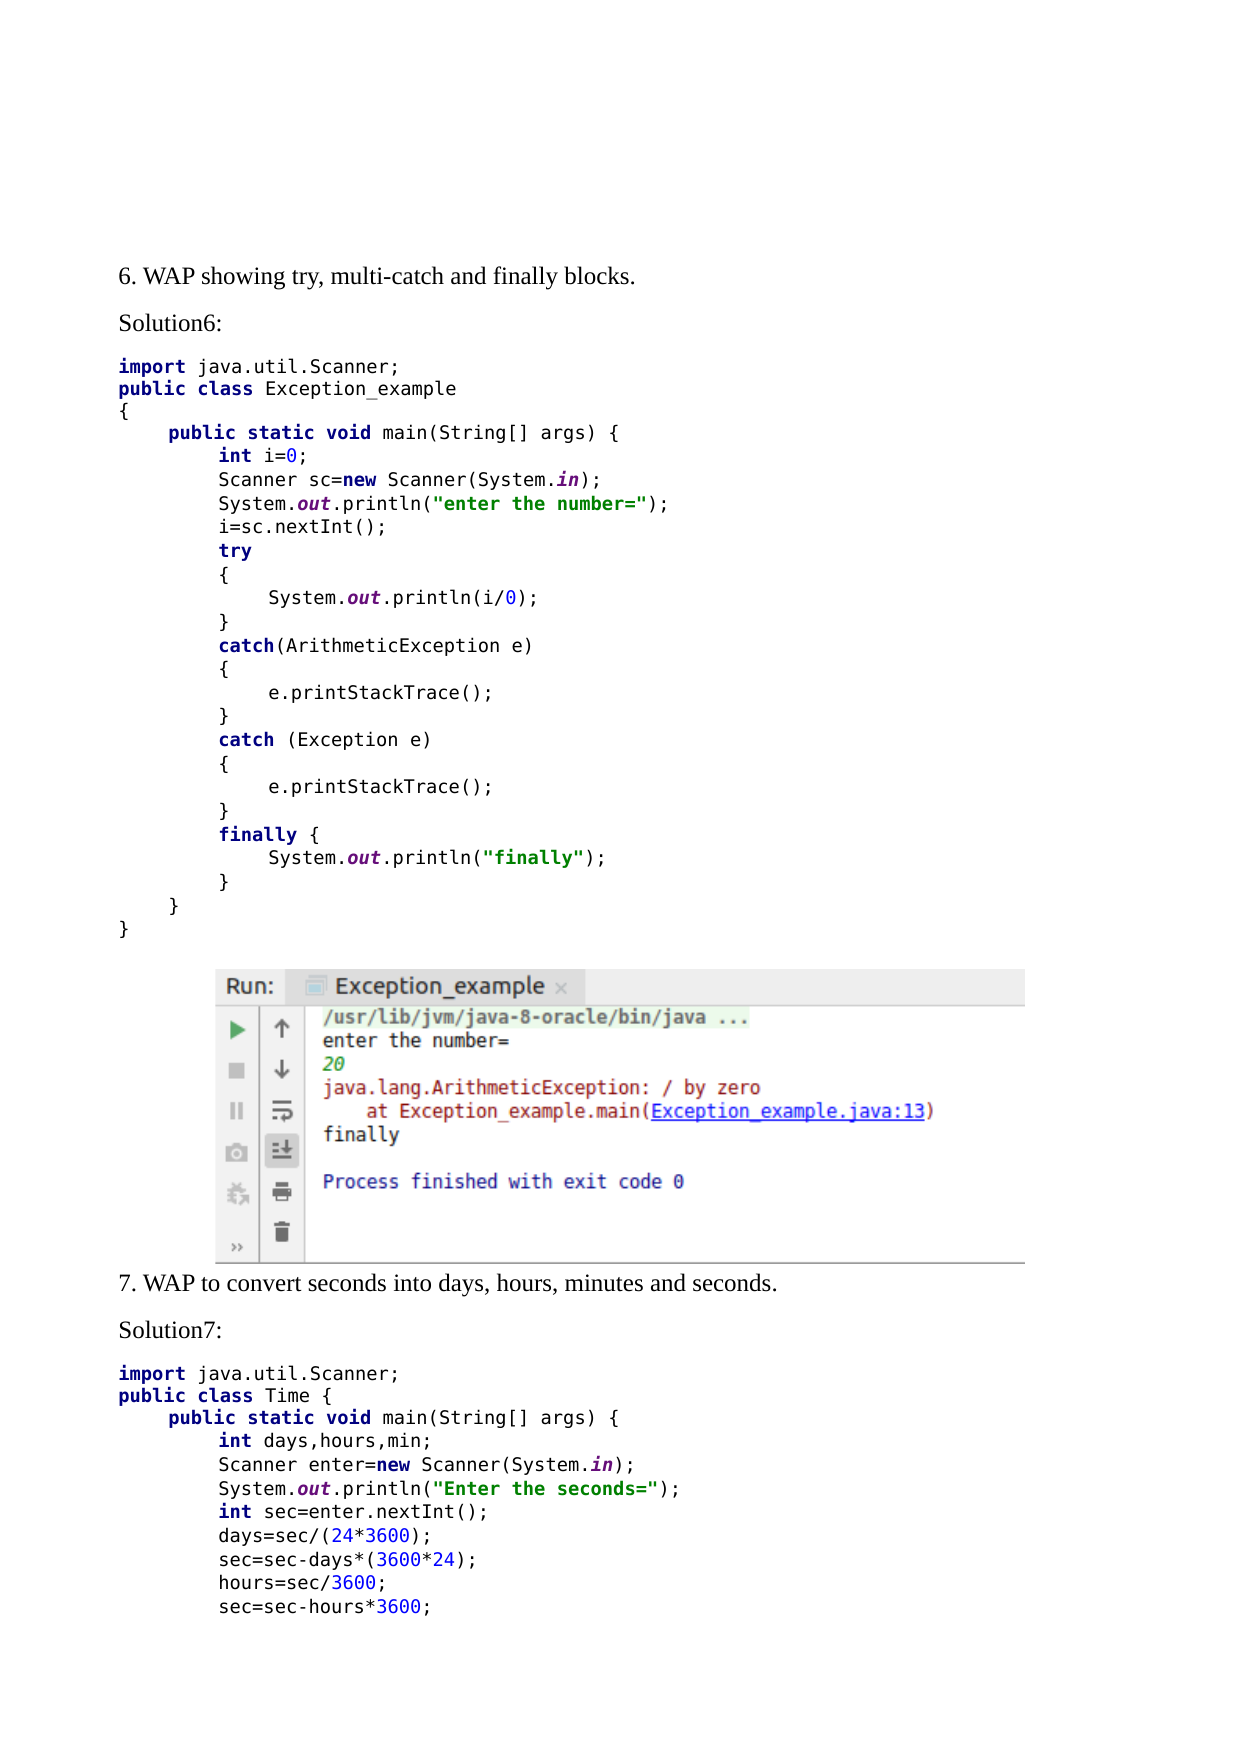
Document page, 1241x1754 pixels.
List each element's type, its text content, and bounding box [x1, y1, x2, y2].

text public class Time { [118, 1385, 1122, 1407]
text int i=0; [118, 445, 1122, 469]
text hours=sec/3600; [118, 1572, 1122, 1596]
text i=sc.nextInt(); [118, 516, 1122, 540]
text { [118, 753, 1122, 776]
text catch (Exception e) [118, 729, 1122, 753]
text public static void main(String[] args) { [118, 422, 1122, 445]
text try [118, 540, 1122, 564]
text System.out.println("enter the number="); [118, 493, 1122, 516]
text sec=sec-days*(3600*24); [118, 1548, 1122, 1572]
text { [118, 564, 1122, 587]
text } [118, 895, 1122, 918]
text 6. WAP showing try, multi-catch and finally blocks. [118, 261, 1122, 290]
text days=sec/(24*3600); [118, 1525, 1122, 1548]
picture [215, 969, 1025, 1264]
text public static void main(String[] args) { [118, 1407, 1122, 1430]
text e.printStackTrace(); [118, 776, 1122, 800]
text } [118, 800, 1122, 824]
text { [118, 400, 1122, 422]
text } [118, 611, 1122, 634]
text import java.util.Scanner; [118, 356, 1122, 378]
text } [118, 706, 1122, 729]
text finally { [118, 824, 1122, 847]
text int sec=enter.nextInt(); [118, 1501, 1122, 1525]
text Solution6: [118, 308, 1122, 337]
text public class Exception_example [118, 378, 1122, 400]
text Scanner enter=new Scanner(System.in); [118, 1454, 1122, 1478]
text System.out.println(i/0); [118, 587, 1122, 611]
text int days,hours,min; [118, 1430, 1122, 1454]
text } [118, 918, 1122, 940]
text { [118, 658, 1122, 682]
text System.out.println("finally"); [118, 847, 1122, 871]
text } [118, 871, 1122, 895]
text sec=sec-hours*3600; [118, 1596, 1122, 1619]
text System.out.println("Enter the seconds="); [118, 1478, 1122, 1501]
text catch(ArithmeticException e) [118, 634, 1122, 658]
text import java.util.Scanner; [118, 1363, 1122, 1385]
text e.printStackTrace(); [118, 682, 1122, 706]
text Solution7: [118, 1315, 1122, 1344]
text Scanner sc=new Scanner(System.in); [118, 469, 1122, 493]
text 7. WAP to convert seconds into days, hours, minutes and seconds. [118, 970, 1122, 1296]
